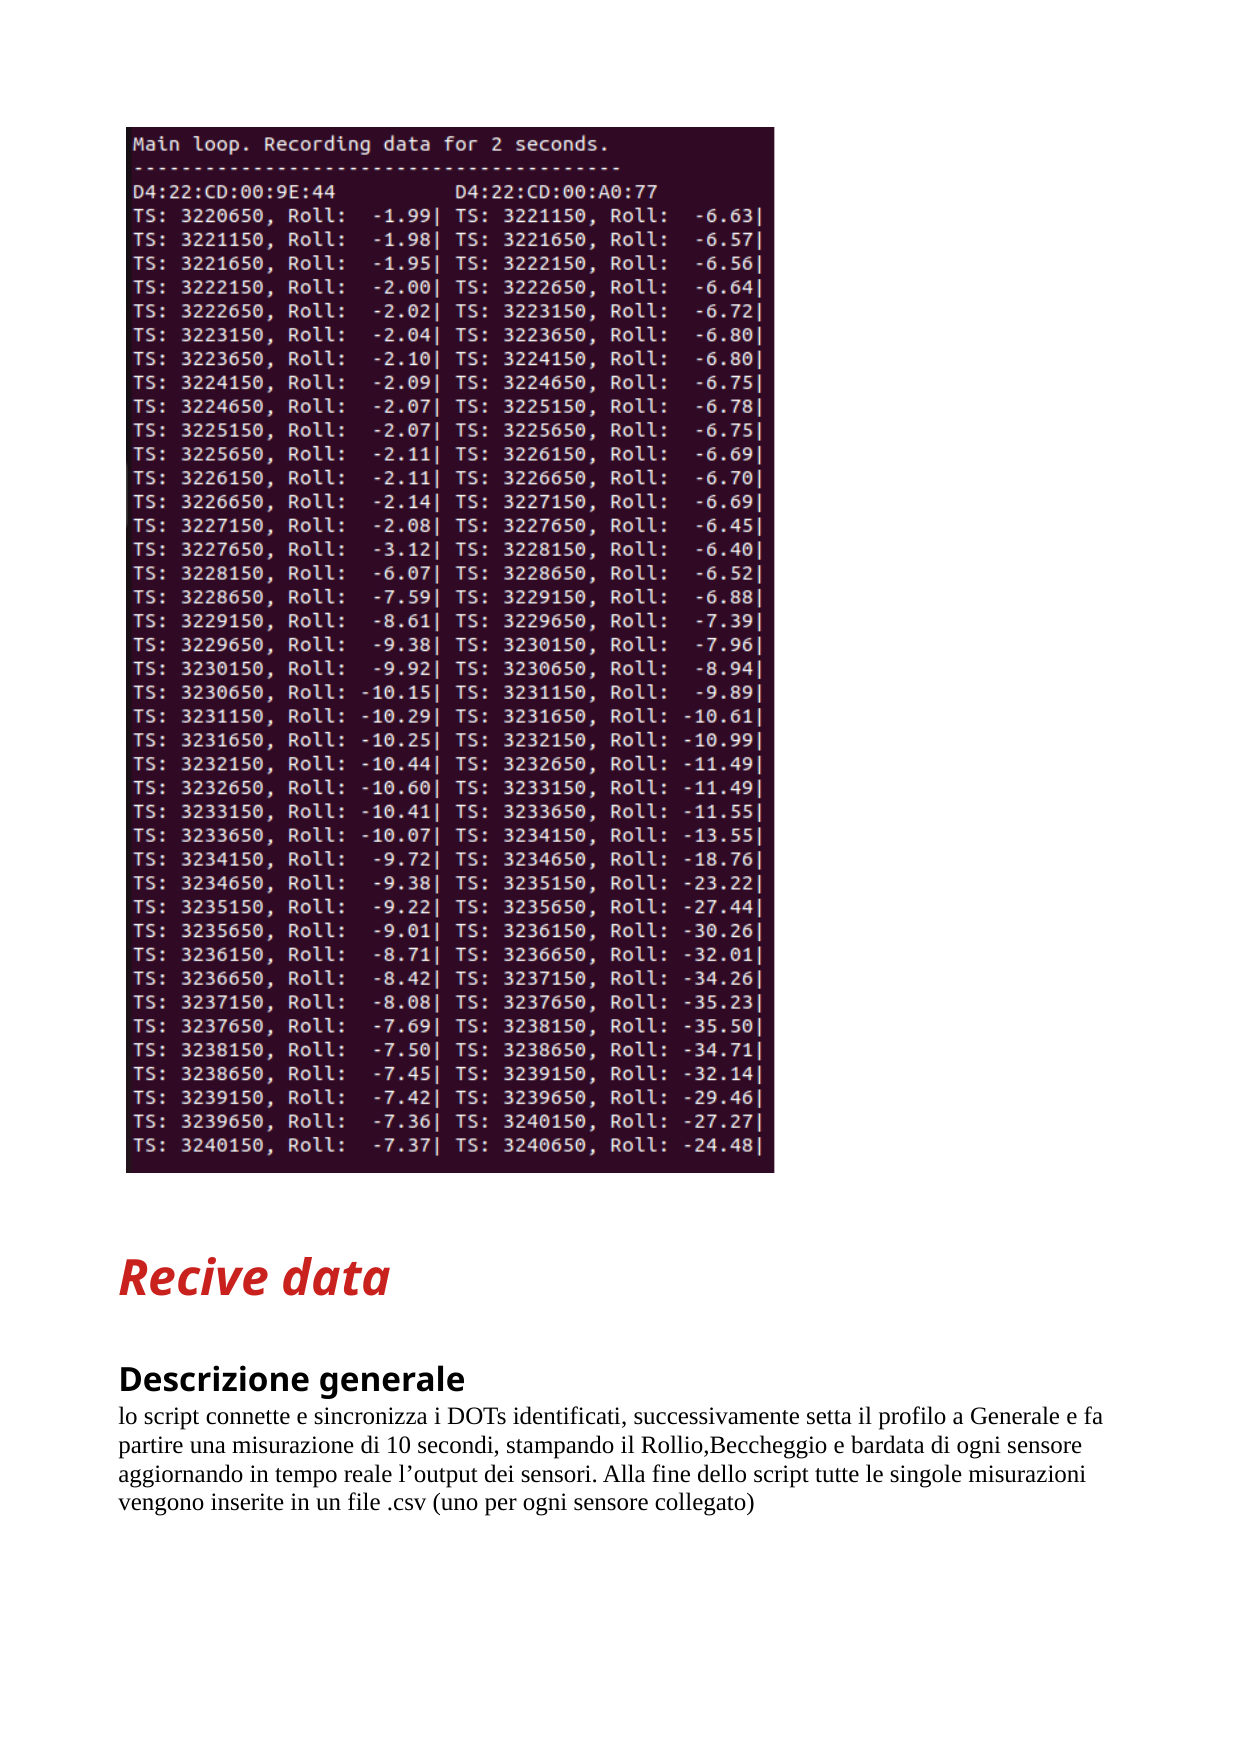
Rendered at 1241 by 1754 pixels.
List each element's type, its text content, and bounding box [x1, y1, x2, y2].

text Recive data [118, 1242, 1122, 1310]
text lo script connette e sincronizza i DOTs identificati, successivamente setta il profilo a Generale e fa partire una misurazione di 10 secondi, stampando il Rollio,Beccheggio e bardata di ogni sensore aggiornando in tempo reale l’output dei sensori. Alla fine dello script tutte le singole misurazioni vengono inserite in un file .csv (uno per ogni sensore collegato) [118, 1401, 1122, 1516]
text Descrizione generale [118, 1356, 1122, 1401]
picture [126, 127, 775, 1173]
